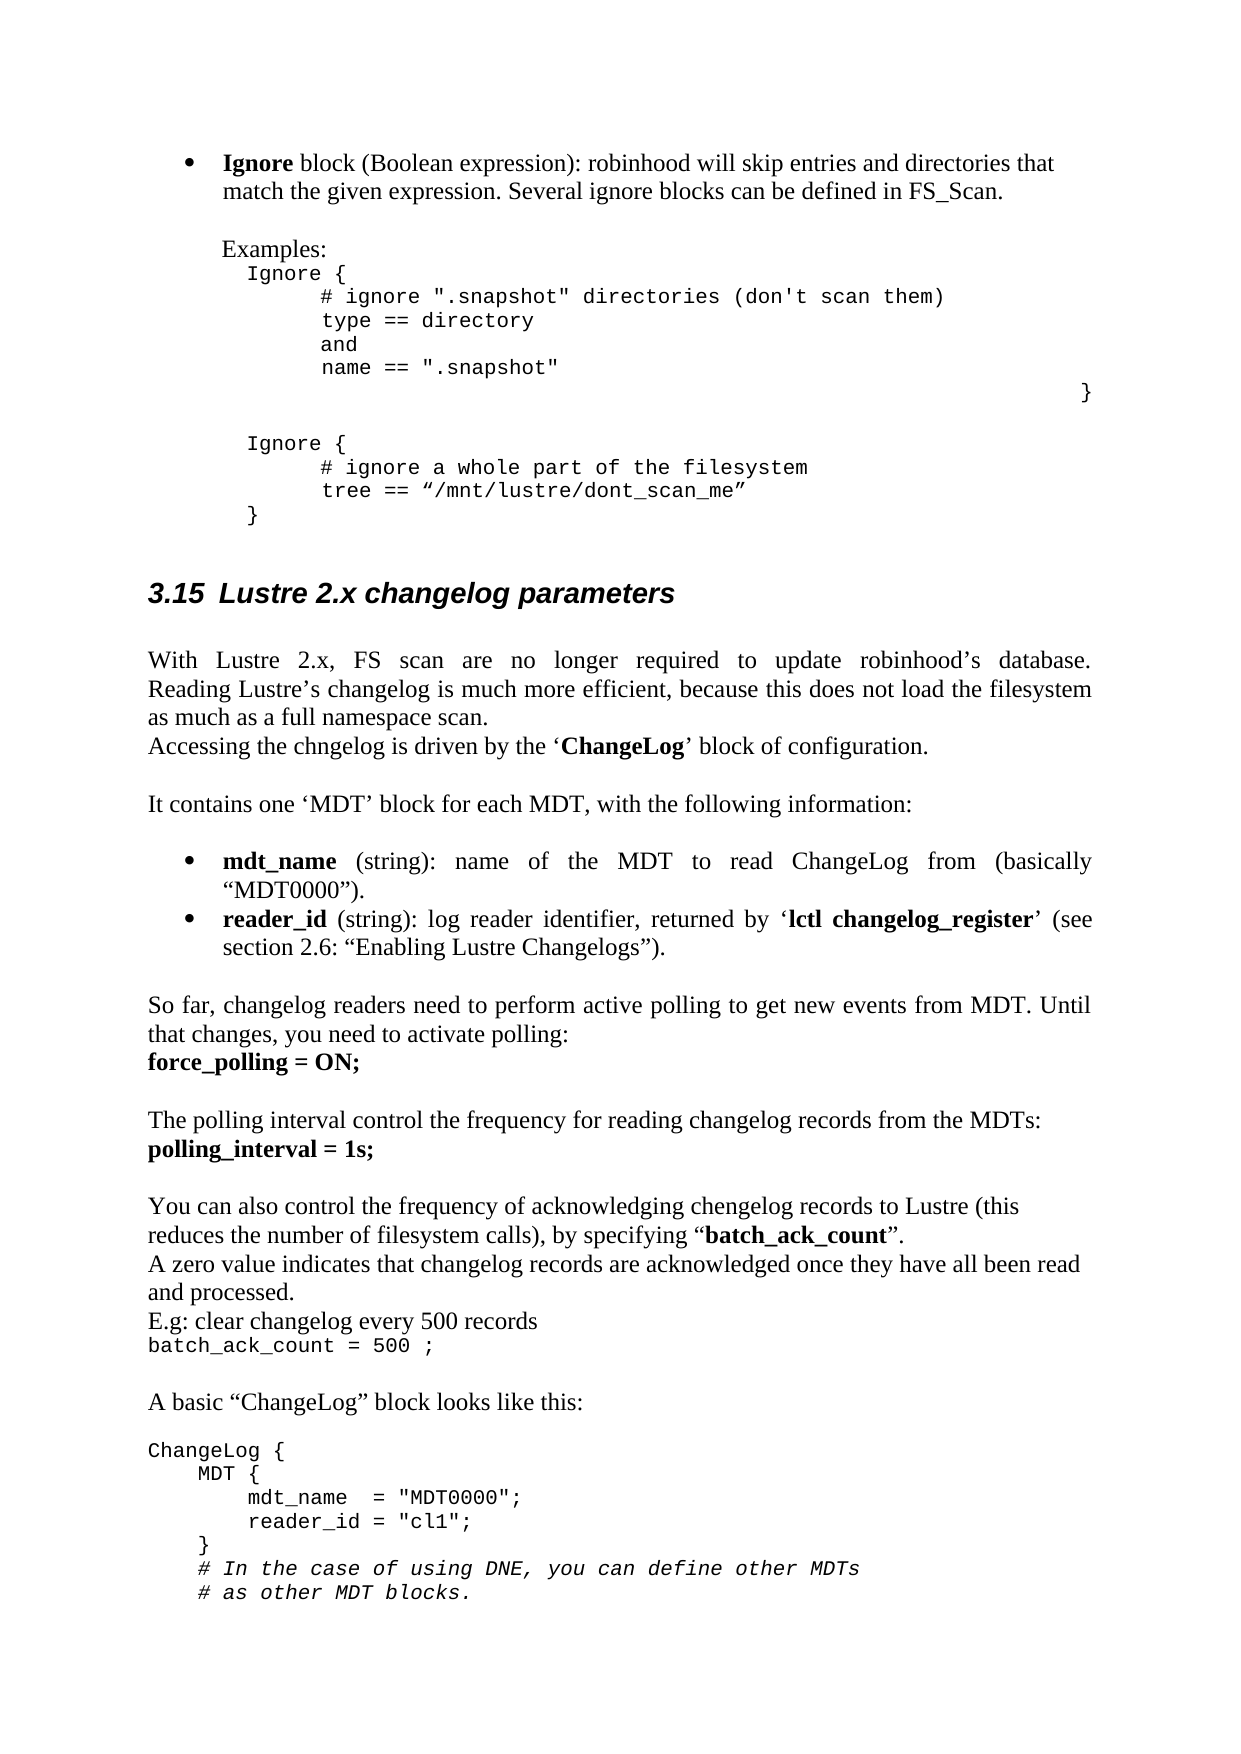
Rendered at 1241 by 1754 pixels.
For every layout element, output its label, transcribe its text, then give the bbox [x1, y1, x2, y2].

text } [221, 504, 1093, 528]
text It contains one ‘MDT’ block for each MDT, with the following information: [148, 760, 1093, 817]
text mdt_name = "MDT0000"; [148, 1487, 1093, 1511]
text So far, changelog readers need to perform active polling to get new events from MDT. Until that changes, you need to activate polling: [148, 990, 1093, 1047]
list Examples: [221, 234, 1093, 263]
text A basic “ChangeLog” block looks like this: [148, 1387, 1093, 1416]
text batch_ack_count = 500 ; [148, 1335, 1093, 1359]
text With Lustre 2.x, FS scan are no longer required to update robinhood’s database. Reading Lustre’s changelog is much more efficient, because this does not load the filesystem as much as a full namespace scan. [148, 645, 1093, 731]
text tree == “/mnt/lustre/dont_scan_me” [148, 481, 1093, 504]
text reader_id = "cl1"; [148, 1511, 1093, 1534]
text force_polling = ON; [148, 1047, 1093, 1076]
text Ignore { [148, 263, 1093, 286]
text } [148, 381, 1093, 433]
text and [148, 333, 1093, 357]
text E.g: clear changelog every 500 records [148, 1306, 1093, 1335]
text Ignore { [148, 433, 1093, 457]
text MDT { [148, 1463, 1093, 1487]
text You can also control the frequency of acknowledging chengelog records to Lustre (this reduces the number of filesystem calls), by specifying “batch_ack_count”. A zero value indicates that changelog records are acknowledged once they have all been read and processed. [148, 1191, 1093, 1306]
list Ignore block (Boolean expression): robinhood will skip entries and directories that match the given expression. Several ignore blocks can be defined in FS_Scan. [185, 148, 1093, 205]
text type == directory [148, 310, 1093, 333]
text # ignore ".snapshot" directories (don't scan them) [148, 286, 1093, 310]
text # ignore a whole part of the filesystem [148, 457, 1093, 481]
list mdt_name (string): name of the MDT to read ChangeLog from (basically “MDT0000”). [185, 846, 1093, 904]
text name == ".snapshot" [148, 357, 1093, 381]
text polling_interval = 1s; [148, 1134, 1093, 1162]
text The polling interval control the frequency for reading changelog records from the MDTs: [148, 1105, 1093, 1134]
subtitle Lustre 2.x changelog parameters [148, 576, 1093, 610]
text } # In the case of using DNE, you can define other MDTs # as other MDT blocks. [148, 1534, 1093, 1605]
list reader_id (string): log reader identifier, returned by ‘lctl changelog_register’ (see section 2.6: “Enabling Lustre Changelogs”). [185, 904, 1093, 961]
text Accessing the chngelog is driven by the ‘ChangeLog’ block of configuration. [148, 731, 1093, 760]
text ChangeLog { [148, 1440, 1093, 1463]
